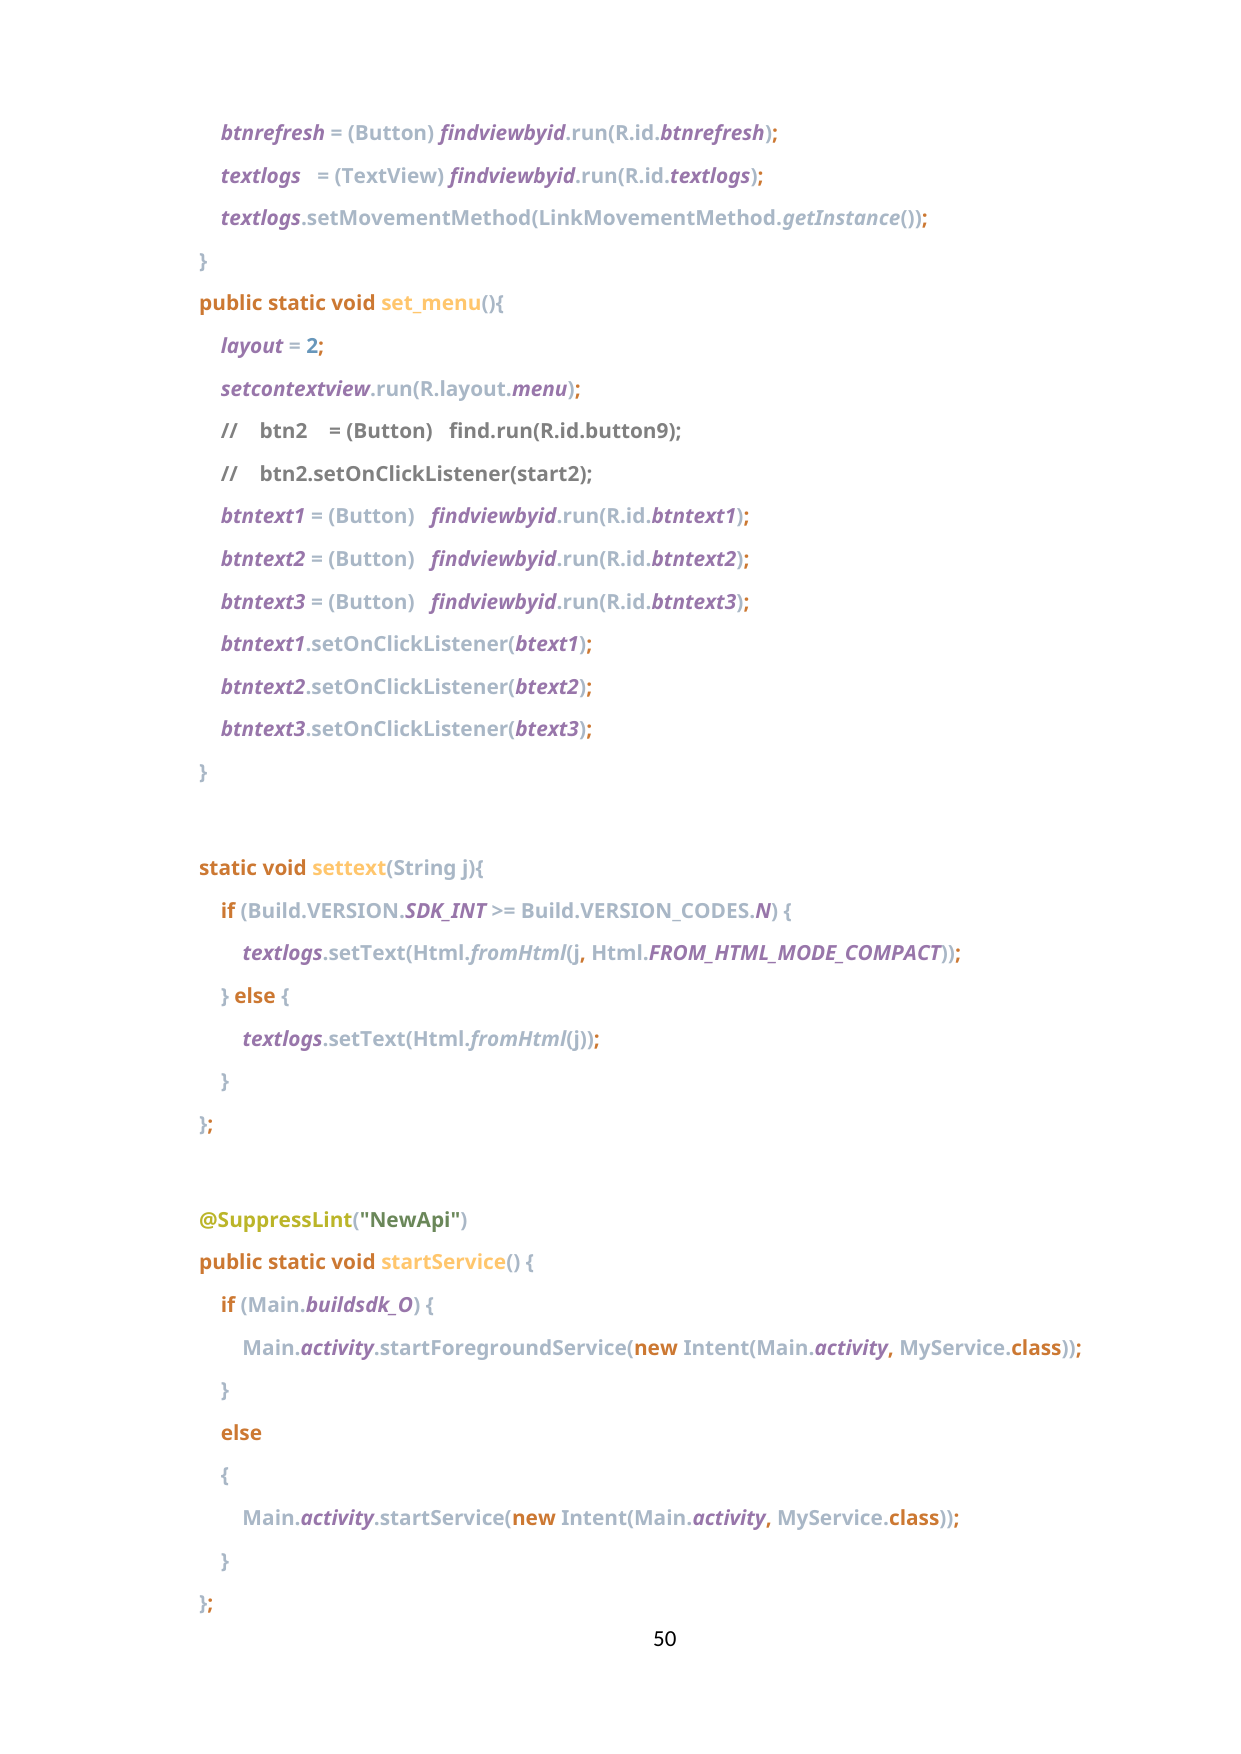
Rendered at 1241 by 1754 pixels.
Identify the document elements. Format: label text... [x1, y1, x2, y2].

text btnrefresh = (Button) findviewbyid.run(R.id.btnrefresh); textlogs = (TextView) findviewbyid.run(R.id.textlogs); textlogs.setMovementMethod(LinkMovementMethod.getInstance()); } public static void set_menu(){ layout = 2; setcontextview.run(R.layout.menu); // btn2 = (Button) find.run(R.id.button9); // btn2.setOnClickListener(start2); btntext1 = (Button) findviewbyid.run(R.id.btntext1); btntext2 = (Button) findviewbyid.run(R.id.btntext2); btntext3 = (Button) findviewbyid.run(R.id.btntext3); btntext1.setOnClickListener(btext1); btntext2.setOnClickListener(btext2); btntext3.setOnClickListener(btext3); } static void settext(String j){ if (Build.VERSION.SDK_INT >= Build.VERSION_CODES.N) { textlogs.setText(Html.fromHtml(j, Html.FROM_HTML_MODE_COMPACT)); } else { textlogs.setText(Html.fromHtml(j)); } }; @SuppressLint("NewApi") public static void startService() { if (Main.buildsdk_O) { Main.activity.startForegroundService(new Intent(Main.activity, MyService.class)); } else { Main.activity.startService(new Intent(Main.activity, MyService.class)); } }; [177, 118, 1152, 1617]
